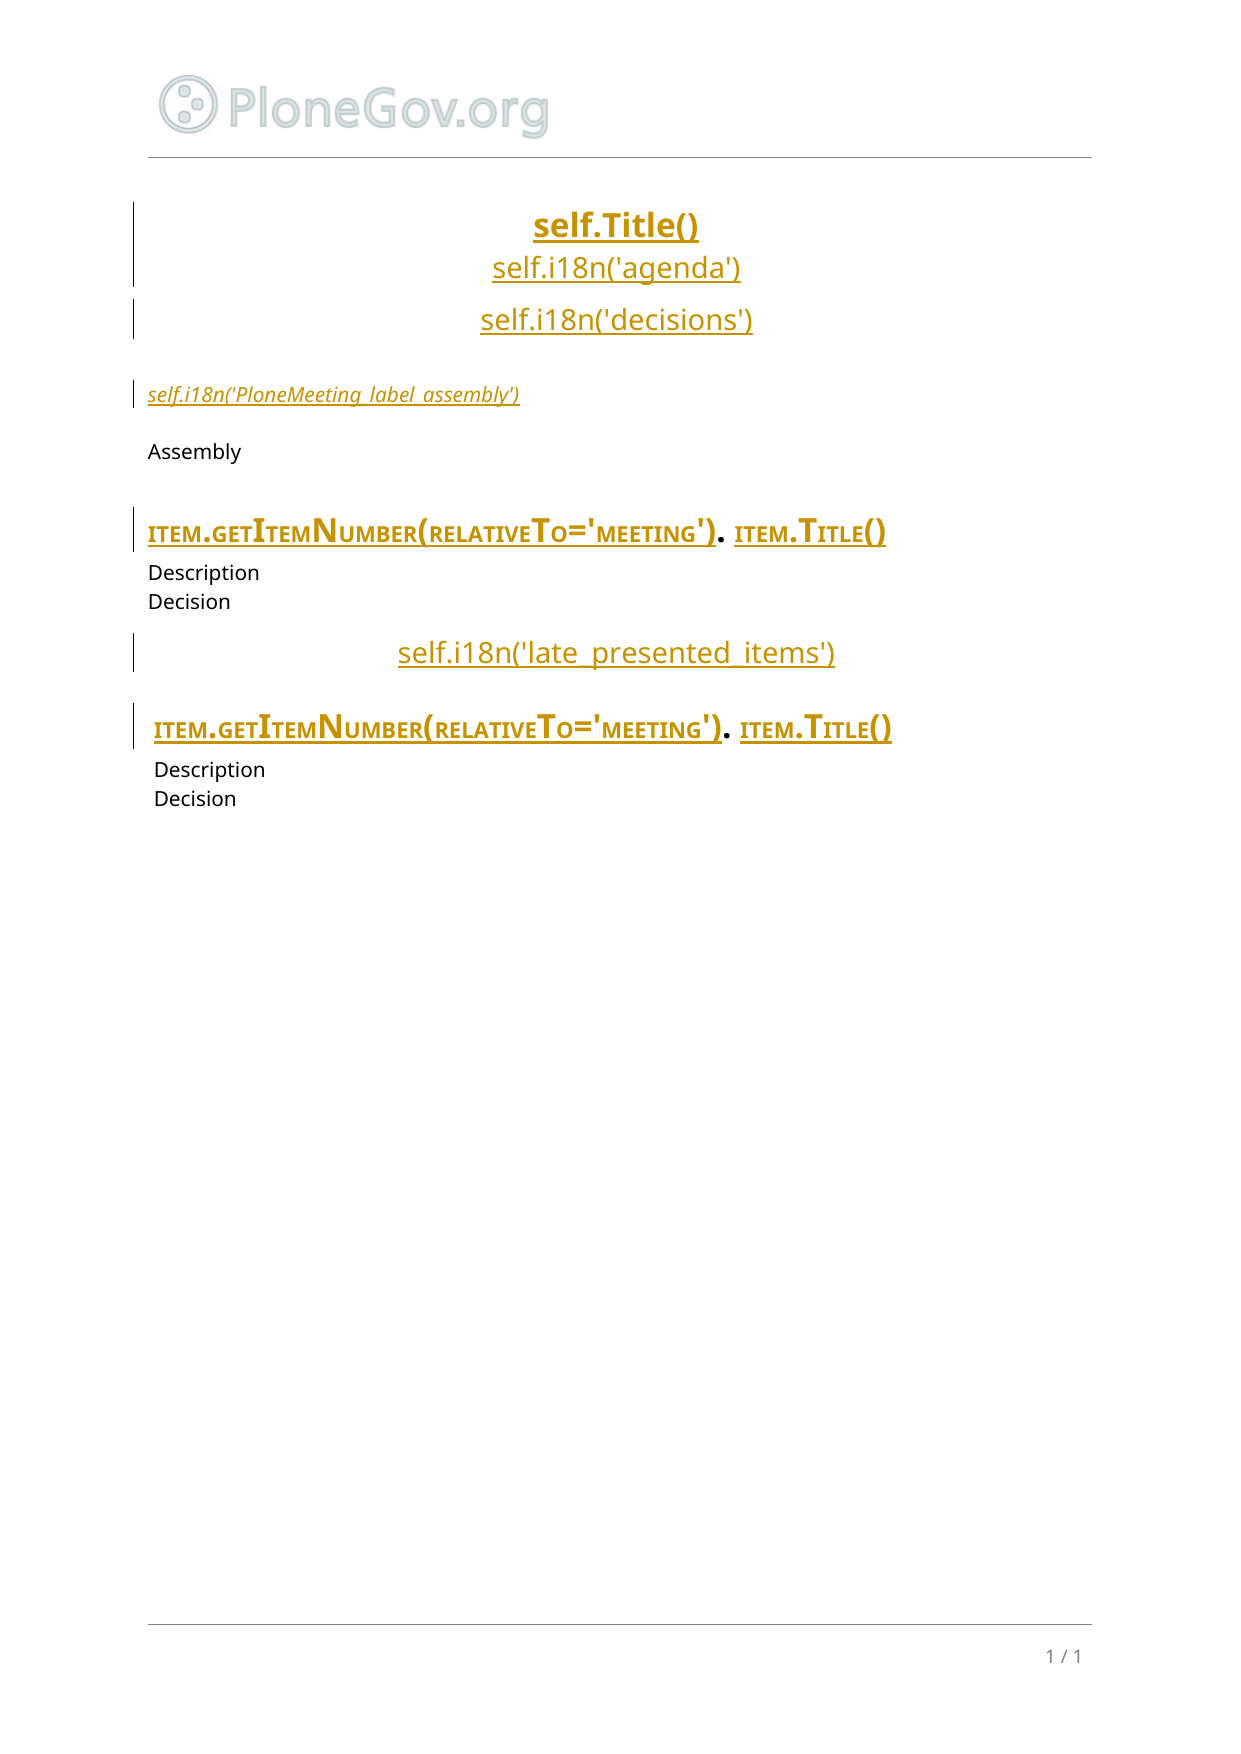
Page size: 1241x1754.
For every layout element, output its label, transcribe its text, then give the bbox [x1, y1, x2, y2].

text Decision [148, 587, 1092, 615]
picture [155, 73, 549, 140]
text self.i18n('PloneMeeting_label_assembly') [148, 380, 1092, 408]
text Assembly [148, 437, 1092, 465]
subtitle self.i18n('late_presented_items') [148, 632, 1092, 672]
subtitle self.i18n('decisions') [148, 299, 1092, 339]
subtitle self.Title() [148, 202, 1092, 247]
table_header item.getItemNumber(relativeTo='meeting'). item.Title() Description Decision [148, 685, 1092, 818]
subtitle self.i18n('agenda') [148, 247, 1092, 287]
text Description [148, 558, 1092, 587]
subtitle item.getItemNumber(relativeTo='meeting'). item.Title() [148, 507, 1092, 552]
